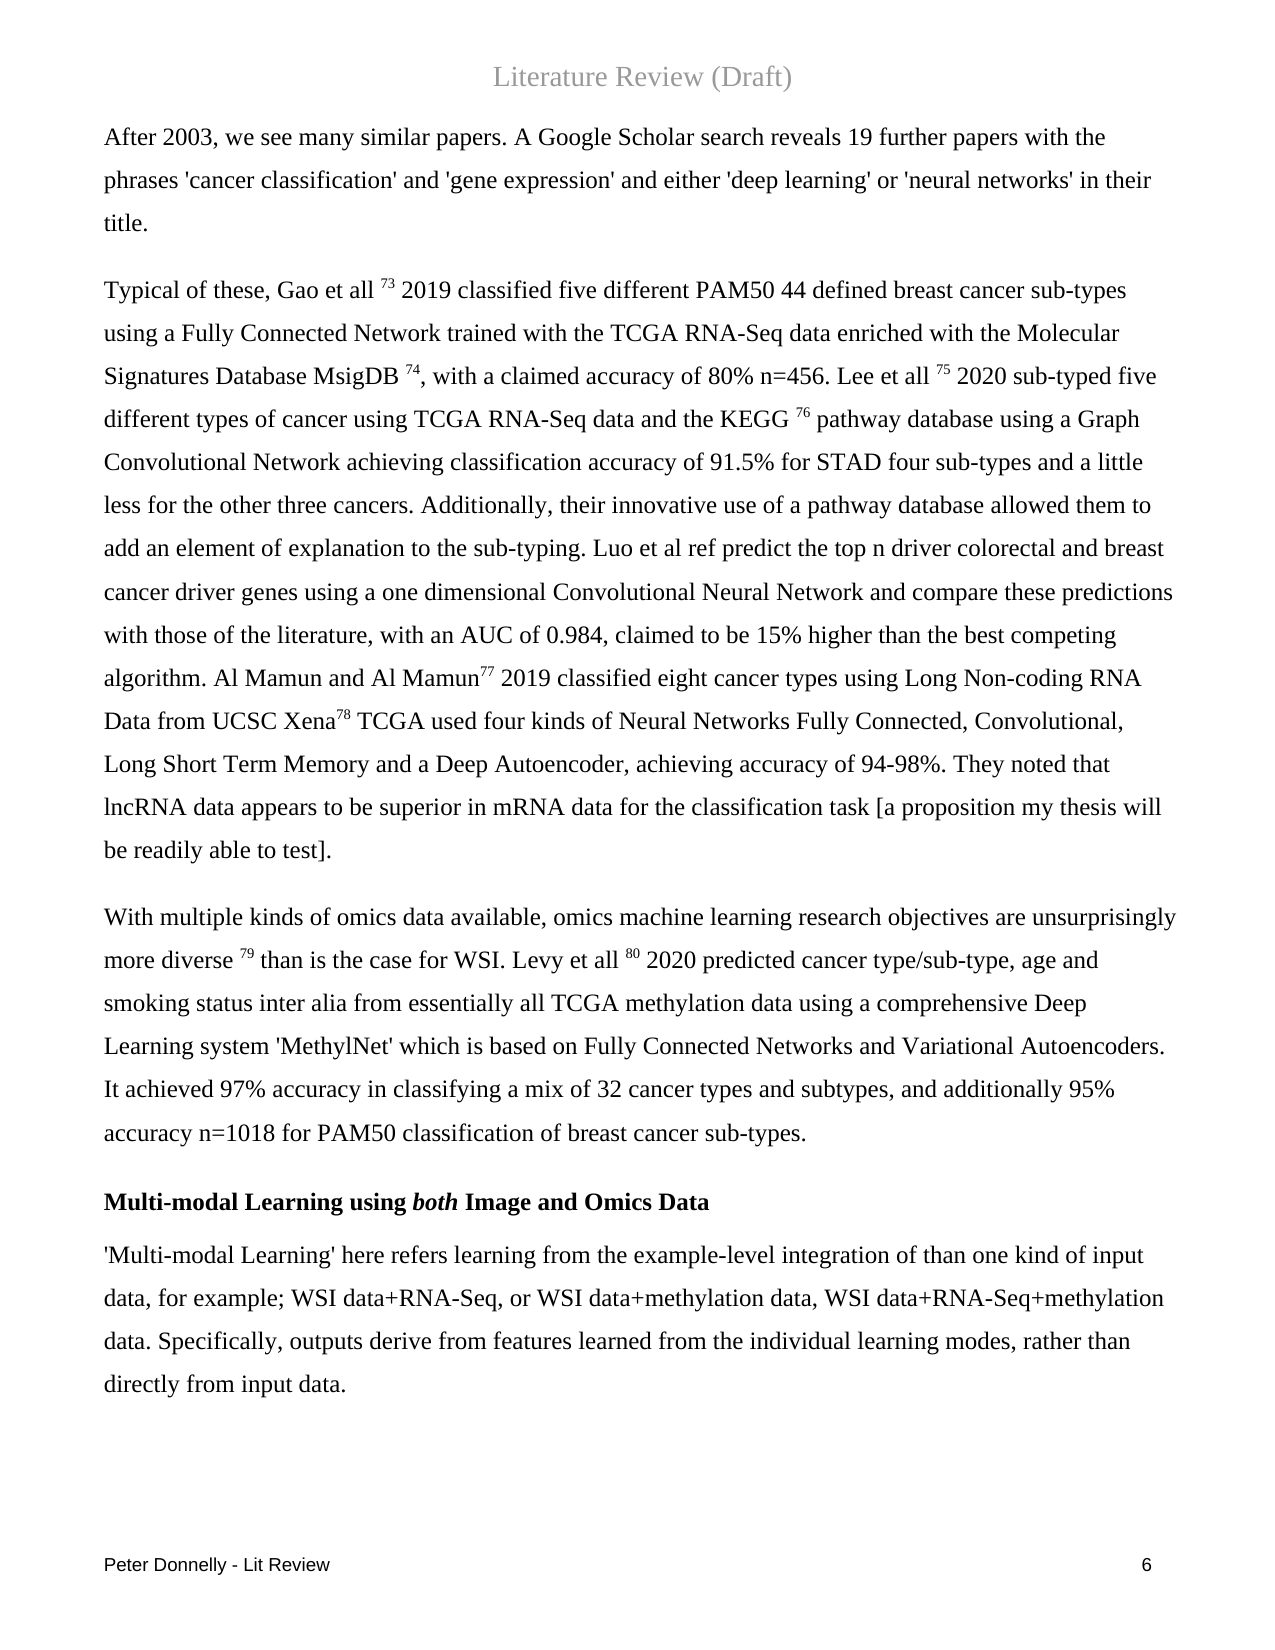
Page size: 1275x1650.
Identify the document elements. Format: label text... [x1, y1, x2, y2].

subtitle Multi-modal Learning using both Image and Omics Data [103, 1187, 1181, 1216]
text Typical of these, Gao et all 2019 classified five different PAM50 44 defined breast cancer sub-types using a Fully Connected Network trained with the TCGA RNA-Seq data enriched with the Molecular Signatures Database MsigDB , with a claimed accuracy of 80% n=456. Lee et all 2020 sub-typed five different types of cancer using TCGA RNA-Seq data and the KEGG pathway database using a Graph Convolutional Network achieving classification accuracy of 91.5% for STAD four sub-types and a little less for the other three cancers. Additionally, their innovative use of a pathway database allowed them to add an element of explanation to the sub-typing. Luo et al ref predict the top n driver colorectal and breast cancer driver genes using a one dimensional Convolutional Neural Network and compare these predictions with those of the literature, with an AUC of 0.984, claimed to be 15% higher than the best competing algorithm. Al Mamun and Al Mamun 2019 classified eight cancer types using Long Non-coding RNA Data from UCSC Xena TCGA used four kinds of Neural Networks Fully Connected, Convolutional, Long Short Term Memory and a Deep Autoencoder, achieving accuracy of 94-98%. They noted that lncRNA data appears to be superior in mRNA data for the classification task [a proposition my thesis will be readily able to test]. [103, 275, 1181, 864]
text 'Multi-modal Learning' here refers learning from the example-level integration of than one kind of input data, for example; WSI data+RNA-Seq, or WSI data+methylation data, WSI data+RNA-Seq+methylation data. Specifically, outputs derive from features learned from the individual learning modes, rather than directly from input data. [103, 1240, 1181, 1398]
text With multiple kinds of omics data available, omics machine learning research objectives are unsurprisingly more diverse than is the case for WSI. Levy et all 2020 predicted cancer type/sub-type, age and smoking status inter alia from essentially all TCGA methylation data using a comprehensive Deep Learning system 'MethylNet' which is based on Fully Connected Networks and Variational Autoencoders. It achieved 97% accuracy in classifying a mix of 32 cancer types and subtypes, and additionally 95% accuracy n=1018 for PAM50 classification of breast cancer sub-types. [103, 902, 1181, 1146]
text After 2003, we see many similar papers. A Google Scholar search reveals 19 further papers with the phrases 'cancer classification' and 'gene expression' and either 'deep learning' or 'neural networks' in their title. [103, 122, 1181, 237]
